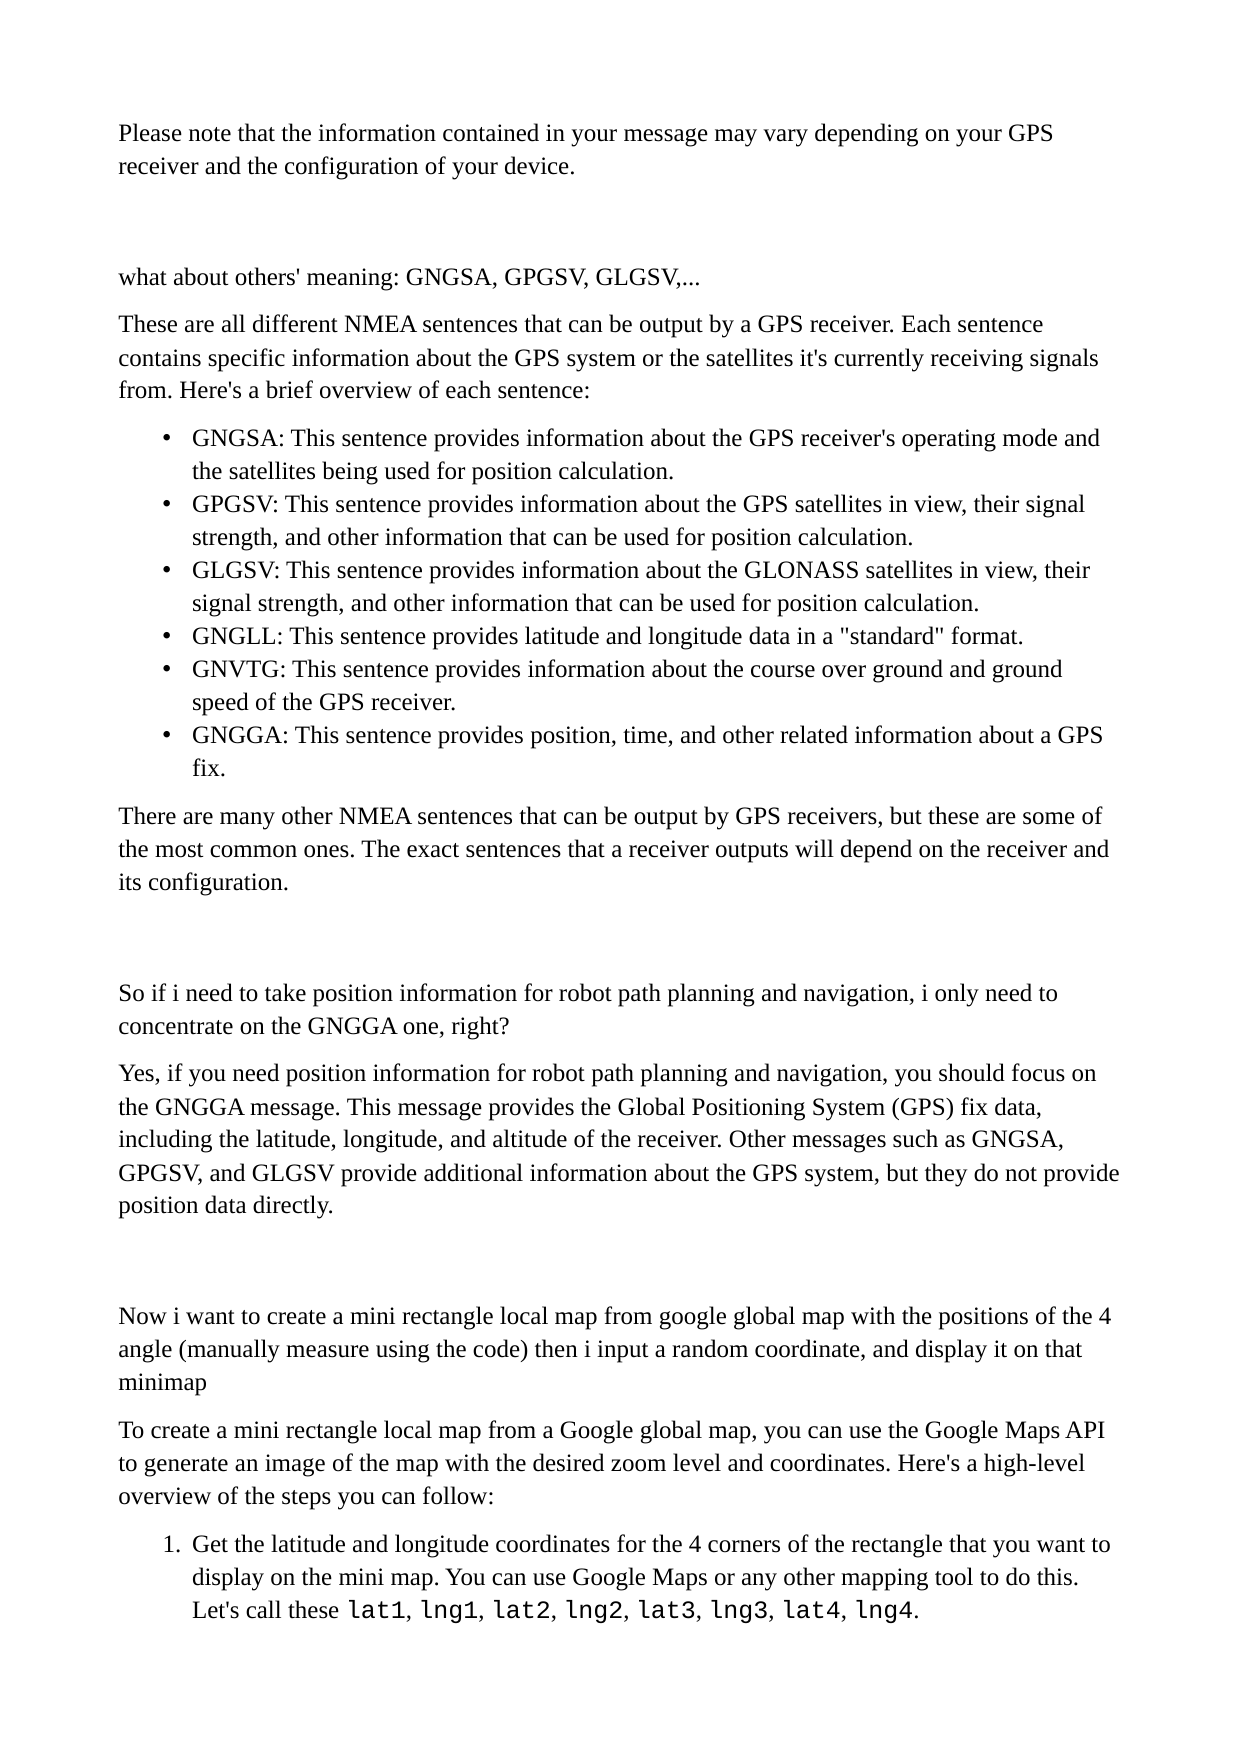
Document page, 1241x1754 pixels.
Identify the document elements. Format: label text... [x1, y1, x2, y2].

text Please note that the information contained in your message may vary depending on your GPS receiver and the configuration of your device. [118, 118, 1122, 180]
list GNGSA: This sentence provides information about the GPS receiver's operating mode and the satellites being used for position calculation. [162, 423, 1122, 485]
text Yes, if you need position information for robot path planning and navigation, you should focus on the GNGGA message. This message provides the Global Positioning System (GPS) fix data, including the latitude, longitude, and altitude of the receiver. Other messages such as GNGSA, GPGSV, and GLGSV provide additional information about the GPS system, but they do not provide position data directly. [118, 1058, 1122, 1219]
text Now i want to create a mini rectangle local map from google global map with the positions of the 4 angle (manually measure using the code) then i input a random coordinate, and display it on that minimap [118, 1301, 1122, 1396]
list Get the latitude and longitude coordinates for the 4 corners of the rectangle that you want to display on the mini map. You can use Google Maps or any other mapping tool to do this. Let's call these lat1, lng1, lat2, lng2, lat3, lng3, lat4, lng4. [162, 1529, 1122, 1626]
list GNVTG: This sentence provides information about the course over ground and ground speed of the GPS receiver. [162, 654, 1122, 716]
text There are many other NMEA sentences that can be output by GPS receivers, but these are some of the most common ones. The exact sentences that a receiver outputs will depend on the receiver and its configuration. [118, 801, 1122, 896]
text These are all different NMEA sentences that can be output by a GPS receiver. Each sentence contains specific information about the GPS system or the satellites it's currently receiving signals from. Here's a brief overview of each sentence: [118, 309, 1122, 404]
list GLGSV: This sentence provides information about the GLONASS satellites in view, their signal strength, and other information that can be used for position calculation. [162, 555, 1122, 617]
text So if i need to take position information for robot path planning and navigation, i only need to concentrate on the GNGGA one, right? [118, 978, 1122, 1040]
list GNGGA: This sentence provides position, time, and other related information about a GPS fix. [162, 720, 1122, 782]
list GNGLL: This sentence provides latitude and longitude data in a "standard" format. [162, 621, 1122, 650]
text what about others' meaning: GNGSA, GPGSV, GLGSV,... [118, 262, 1122, 291]
list GPGSV: This sentence provides information about the GPS satellites in view, their signal strength, and other information that can be used for position calculation. [162, 489, 1122, 551]
text To create a mini rectangle local map from a Google global map, you can use the Google Maps API to generate an image of the map with the desired zoom level and coordinates. Here's a high-level overview of the steps you can follow: [118, 1415, 1122, 1510]
